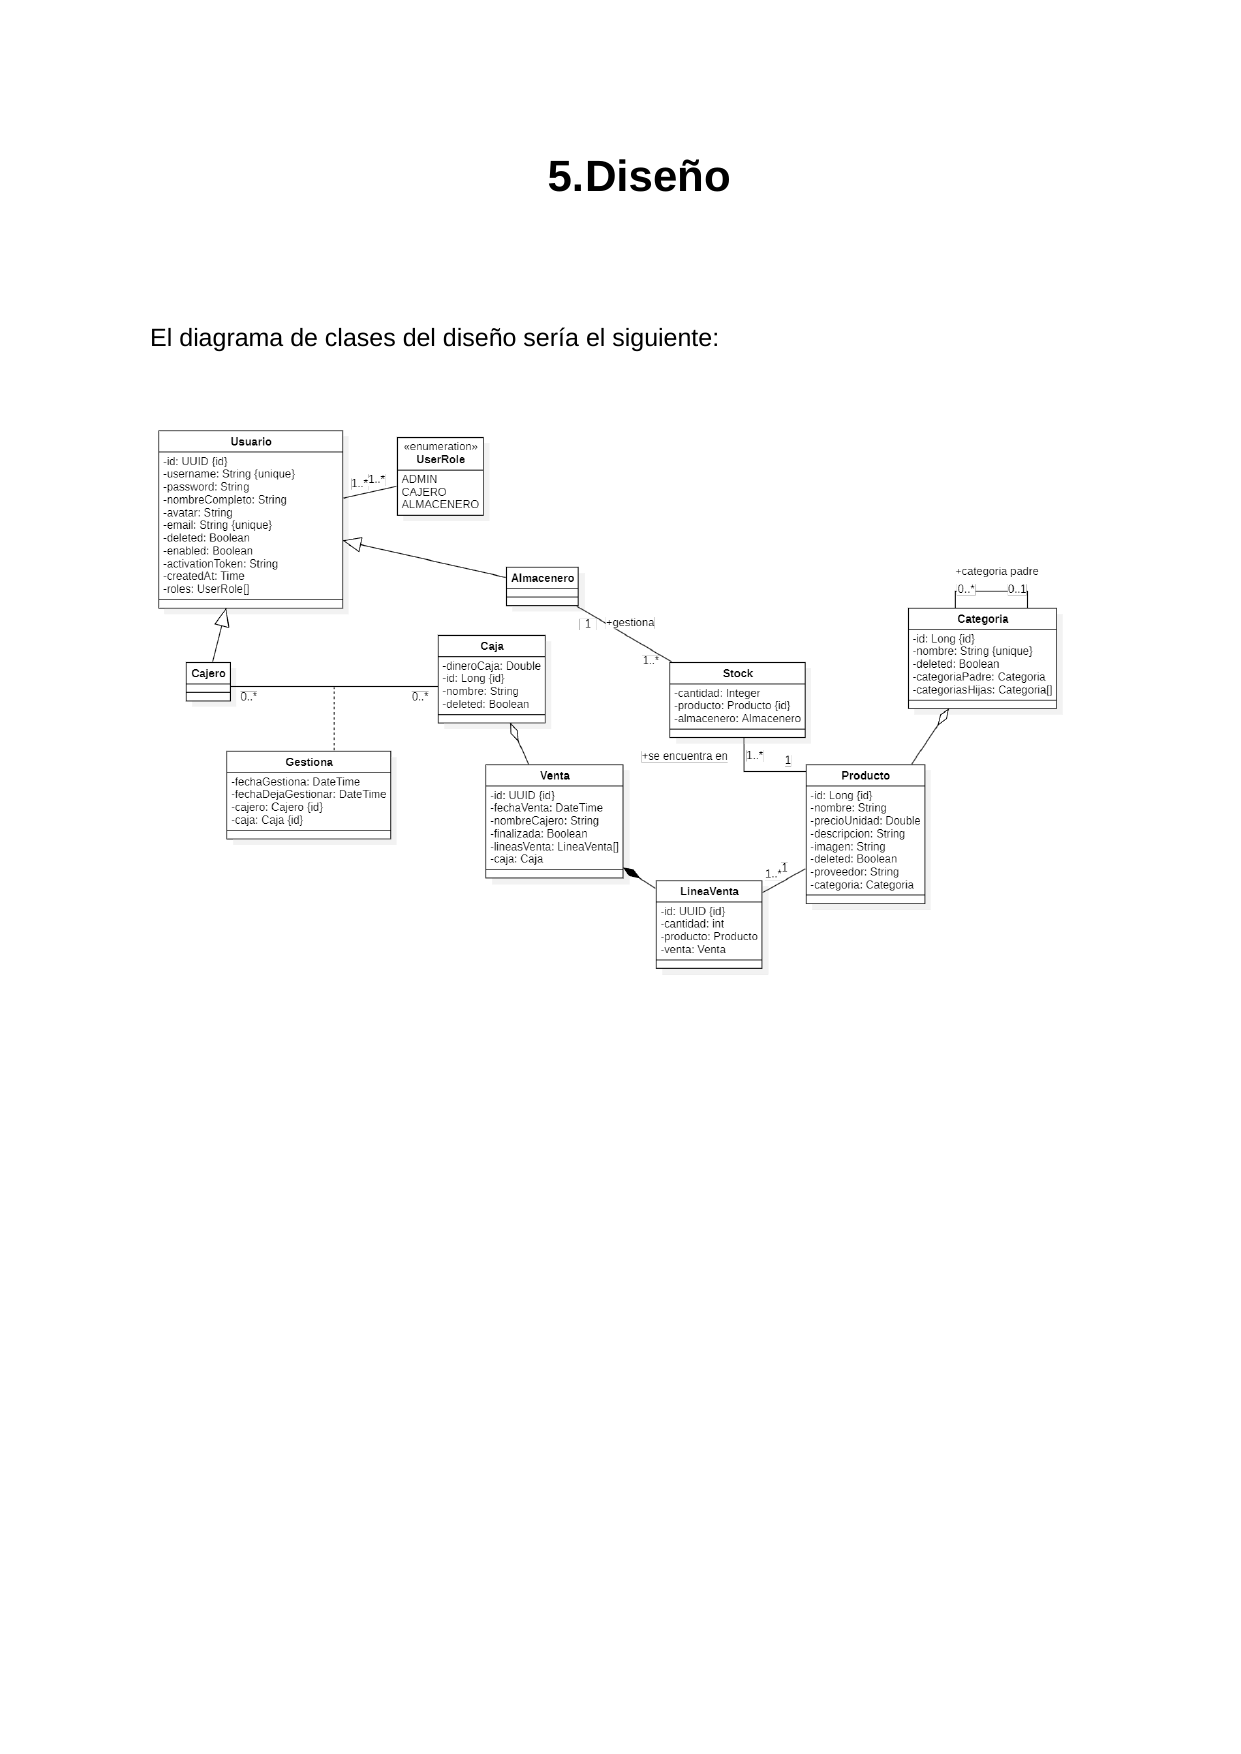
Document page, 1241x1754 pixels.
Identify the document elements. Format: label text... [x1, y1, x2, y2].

list Diseño [187, 150, 1090, 200]
picture [150, 422, 1091, 1002]
text El diagrama de clases del diseño sería el siguiente: [150, 323, 1090, 352]
